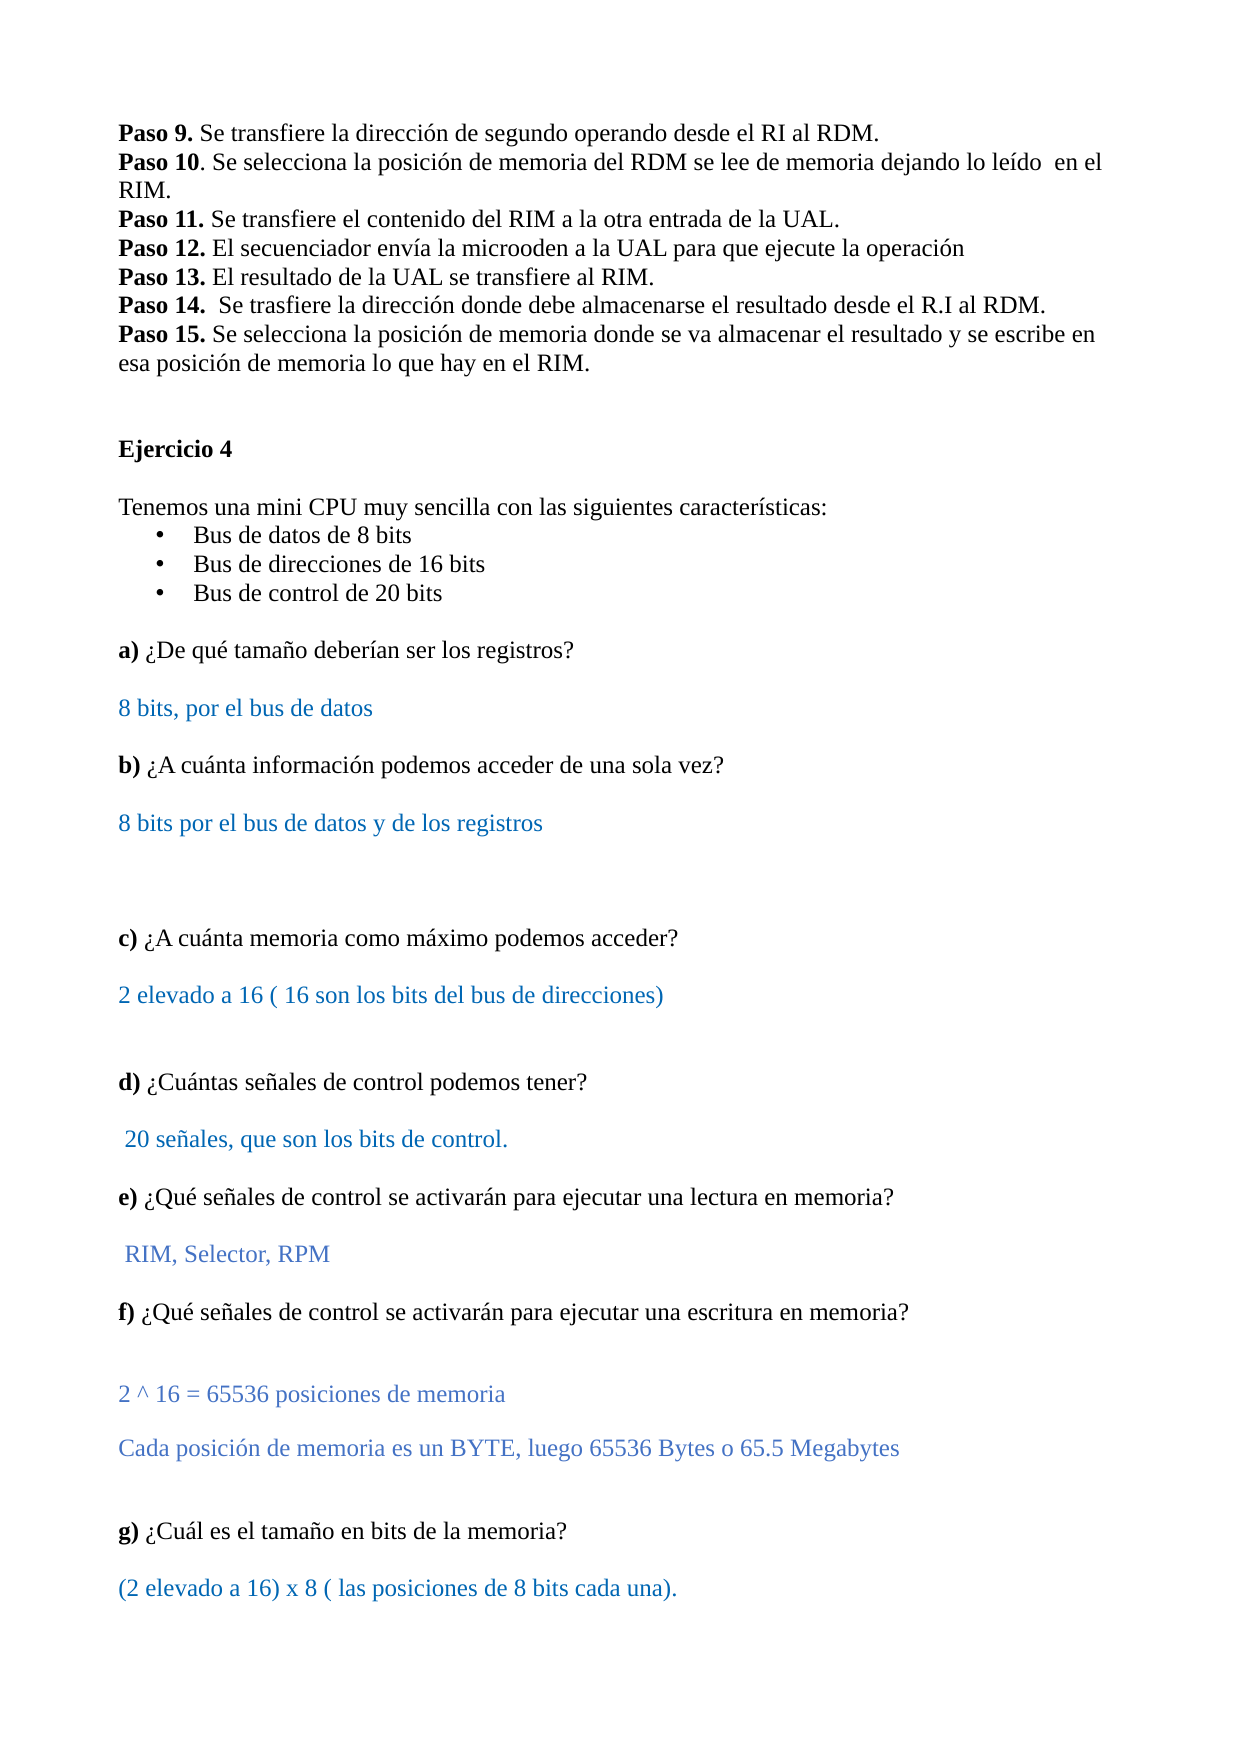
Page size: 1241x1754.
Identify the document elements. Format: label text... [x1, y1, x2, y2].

text a) ¿De qué tamaño deberían ser los registros? [118, 636, 1122, 664]
text Paso 14. Se trasfiere la dirección donde debe almacenarse el resultado desde el R.I al RDM. [118, 291, 1122, 319]
text 8 bits por el bus de datos y de los registros [118, 808, 1122, 837]
text Tenemos una mini CPU muy sencilla con las siguientes características: [118, 492, 1122, 521]
text 8 bits, por el bus de datos [118, 693, 1122, 722]
text f) ¿Qué señales de control se activarán para ejecutar una escritura en memoria? [118, 1297, 1122, 1326]
text Paso 12. El secuenciador envía la microoden a la UAL para que ejecute la operación [118, 233, 1122, 262]
text Paso 10. Se selecciona la posición de memoria del RDM se lee de memoria dejando lo leído en el RIM. [118, 147, 1122, 204]
text e) ¿Qué señales de control se activarán para ejecutar una lectura en memoria? [118, 1182, 1122, 1211]
text d) ¿Cuántas señales de control podemos tener? [118, 1067, 1122, 1096]
text (2 elevado a 16) x 8 ( las posiciones de 8 bits cada una). [118, 1573, 1122, 1602]
text 2 ^ 16 = 65536 posiciones de memoria [118, 1379, 1122, 1408]
text c) ¿A cuánta memoria como máximo podemos acceder? [118, 923, 1122, 952]
list Bus de datos de 8 bits [156, 521, 1122, 549]
list Bus de control de 20 bits [156, 578, 1122, 607]
text b) ¿A cuánta información podemos acceder de una sola vez? [118, 751, 1122, 779]
text g) ¿Cuál es el tamaño en bits de la memoria? [118, 1516, 1122, 1545]
text Ejercicio 4 [118, 434, 1122, 463]
text Paso 9. Se transfiere la dirección de segundo operando desde el RI al RDM. [118, 118, 1122, 147]
text 20 señales, que son los bits de control. [118, 1124, 1122, 1153]
text Paso 13. El resultado de la UAL se transfiere al RIM. [118, 262, 1122, 291]
text 2 elevado a 16 ( 16 son los bits del bus de direcciones) [118, 981, 1122, 1009]
text Paso 15. Se selecciona la posición de memoria donde se va almacenar el resultado y se escribe en esa posición de memoria lo que hay en el RIM. [118, 319, 1122, 377]
list Bus de direcciones de 16 bits [156, 549, 1122, 578]
text Paso 11. Se transfiere el contenido del RIM a la otra entrada de la UAL. [118, 204, 1122, 233]
text RIM, Selector, RPM [118, 1239, 1122, 1268]
text Cada posición de memoria es un BYTE, luego 65536 Bytes o 65.5 Megabytes [118, 1433, 1122, 1462]
